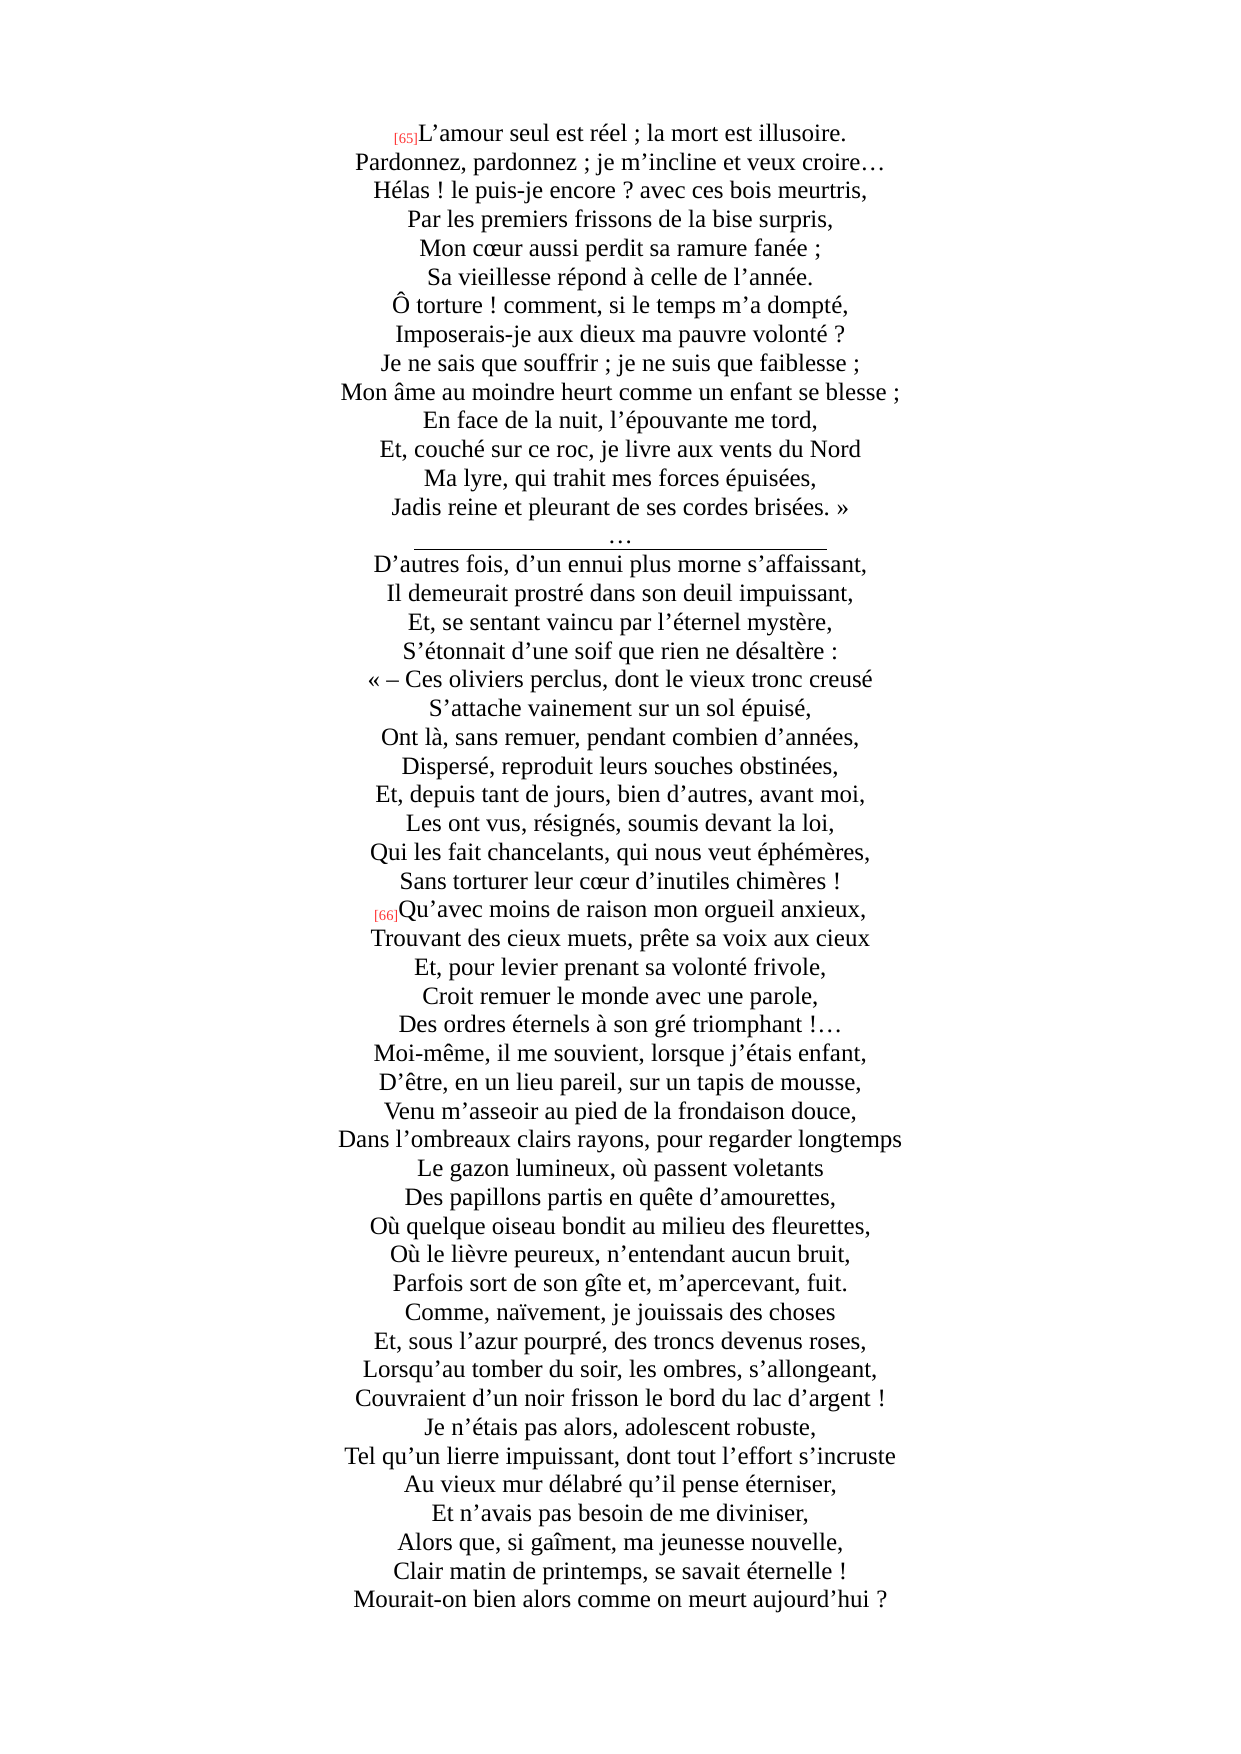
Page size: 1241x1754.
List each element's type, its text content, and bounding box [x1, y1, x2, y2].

text Clair matin de printemps, se savait éternelle ! [118, 1556, 1122, 1584]
text Dispersé, reproduit leurs souches obstinées, [118, 751, 1122, 779]
text Mon cœur aussi perdit sa ramure fanée ; [118, 233, 1122, 262]
text Ô torture ! comment, si le temps m’a dompté, [118, 291, 1122, 319]
text Par les premiers frissons de la bise surpris, [118, 204, 1122, 233]
text Jadis reine et pleurant de ses cordes brisées. » [118, 492, 1122, 521]
text Imposerais-je aux dieux ma pauvre volonté ? [118, 319, 1122, 348]
text Comme, naïvement, je jouissais des choses [118, 1297, 1122, 1326]
text [65]L’amour seul est réel ; la mort est illusoire. [118, 118, 1122, 147]
text Au vieux mur délabré qu’il pense éterniser, [118, 1469, 1122, 1498]
text Je n’étais pas alors, adolescent robuste, [118, 1412, 1122, 1441]
text Où le lièvre peureux, n’entendant aucun bruit, [118, 1239, 1122, 1268]
text Ont là, sans remuer, pendant combien d’années, [118, 722, 1122, 751]
text D’être, en un lieu pareil, sur un tapis de mousse, [118, 1067, 1122, 1096]
text Couvraient d’un noir frisson le bord du lac d’argent ! [118, 1383, 1122, 1412]
text Les ont vus, résignés, soumis devant la loi, [118, 808, 1122, 837]
text Où quelque oiseau bondit au milieu des fleurettes, [118, 1211, 1122, 1239]
text Croit remuer le monde avec une parole, [118, 981, 1122, 1009]
text Venu m’asseoir au pied de la frondaison douce, [118, 1096, 1122, 1124]
text Je ne sais que souffrir ; je ne suis que faiblesse ; [118, 348, 1122, 377]
text En face de la nuit, l’épouvante me tord, [118, 406, 1122, 434]
text Moi-même, il me souvient, lorsque j’étais enfant, [118, 1038, 1122, 1067]
text Et n’avais pas besoin de me diviniser, [118, 1498, 1122, 1527]
text Et, depuis tant de jours, bien d’autres, avant moi, [118, 779, 1122, 808]
text Mourait-on bien alors comme on meurt aujourd’hui ? [118, 1584, 1122, 1613]
text Hélas ! le puis-je encore ? avec ces bois meurtris, [118, 176, 1122, 204]
text Et, couché sur ce roc, je livre aux vents du Nord [118, 434, 1122, 463]
text Parfois sort de son gîte et, m’apercevant, fuit. [118, 1268, 1122, 1297]
text Et, se sentant vaincu par l’éternel mystère, [118, 607, 1122, 636]
text S’étonnait d’une soif que rien ne désaltère : [118, 636, 1122, 664]
text Mon âme au moindre heurt comme un enfant se blesse ; [118, 377, 1122, 406]
text Des ordres éternels à son gré triomphant !… [118, 1009, 1122, 1038]
text Trouvant des cieux muets, prête sa voix aux cieux [118, 923, 1122, 952]
text Et, pour levier prenant sa volonté frivole, [118, 952, 1122, 981]
text Lorsqu’au tomber du soir, les ombres, s’allongeant, [118, 1354, 1122, 1383]
text Qui les fait chancelants, qui nous veut éphémères, [118, 837, 1122, 866]
text D’autres fois, d’un ennui plus morne s’affaissant, [118, 549, 1122, 578]
text Des papillons partis en quête d’amourettes, [118, 1182, 1122, 1211]
text Ma lyre, qui trahit mes forces épuisées, [118, 463, 1122, 492]
text Tel qu’un lierre impuissant, dont tout l’effort s’incruste [118, 1441, 1122, 1469]
text Et, sous l’azur pourpré, des troncs devenus roses, [118, 1326, 1122, 1354]
text Il demeurait prostré dans son deuil impuissant, [118, 578, 1122, 607]
text … [413, 521, 827, 549]
text Pardonnez, pardonnez ; je m’incline et veux croire… [118, 147, 1122, 176]
text Alors que, si gaîment, ma jeunesse nouvelle, [118, 1527, 1122, 1556]
text Dans l’ombreaux clairs rayons, pour regarder longtemps [118, 1124, 1122, 1153]
text Sans torturer leur cœur d’inutiles chimères ! [118, 866, 1122, 894]
text [66]Qu’avec moins de raison mon orgueil anxieux, [118, 894, 1122, 923]
text Sa vieillesse répond à celle de l’année. [118, 262, 1122, 291]
text Le gazon lumineux, où passent voletants [118, 1153, 1122, 1182]
text « – Ces oliviers perclus, dont le vieux tronc creusé [118, 664, 1122, 693]
text S’attache vainement sur un sol épuisé, [118, 693, 1122, 722]
